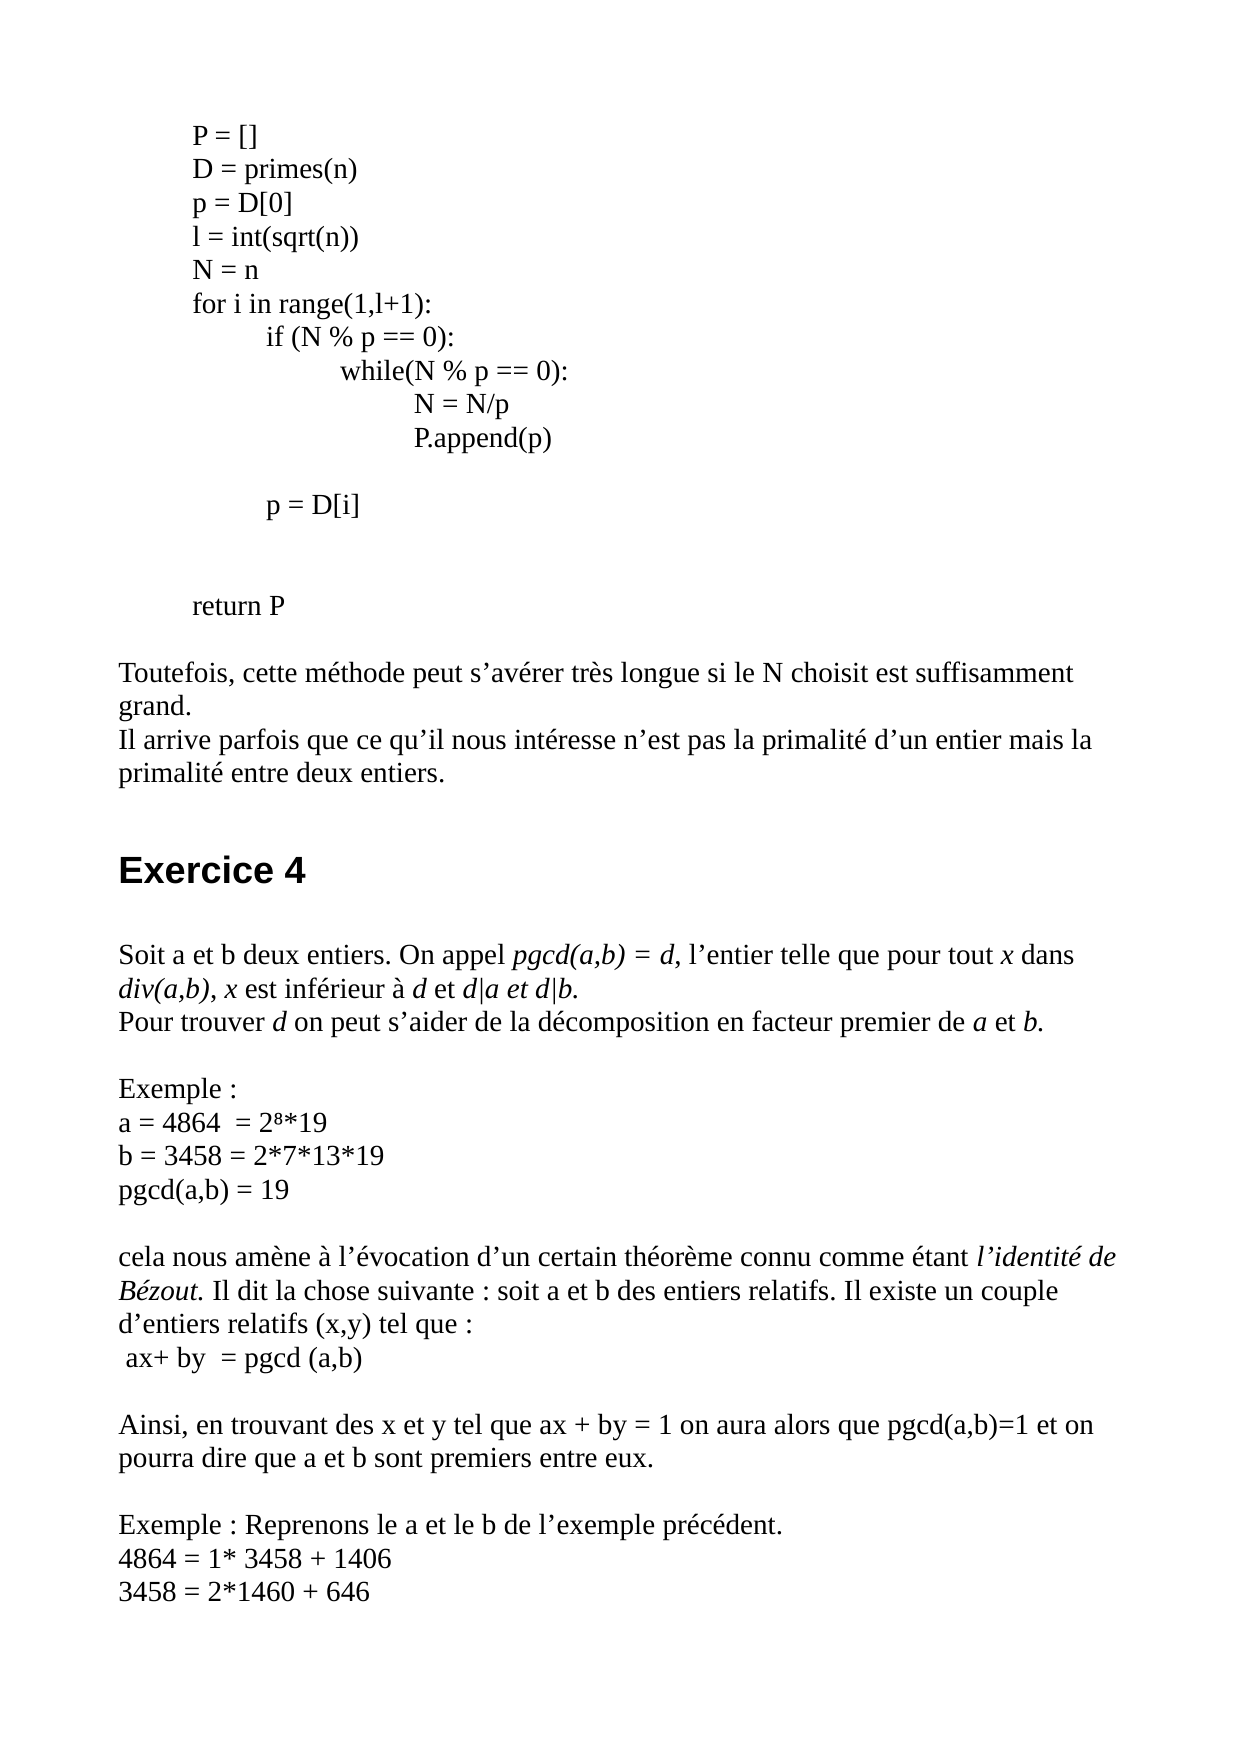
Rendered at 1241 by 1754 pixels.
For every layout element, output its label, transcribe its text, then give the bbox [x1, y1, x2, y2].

text p = D[0] [118, 185, 1122, 219]
text for i in range(1,l+1): [118, 286, 1122, 319]
text P.append(p) [118, 420, 1122, 453]
text while(N % p == 0): [118, 353, 1122, 386]
text a = 4864 = 2⁸*19 [118, 1105, 1122, 1138]
text N = N/p [118, 386, 1122, 420]
text if (N % p == 0): [118, 319, 1122, 353]
text N = n [118, 252, 1122, 286]
text Pour trouver d on peut s’aider de la décomposition en facteur premier de a et b. [118, 1004, 1122, 1038]
text Ainsi, en trouvant des x et y tel que ax + by = 1 on aura alors que pgcd(a,b)=1 et on pourra dire que a et b sont premiers entre eux. [118, 1407, 1122, 1474]
text 3458 = 2*1460 + 646 [118, 1574, 1122, 1608]
text pgcd(a,b) = 19 [118, 1172, 1122, 1206]
text Soit a et b deux entiers. On appel pgcd(a,b) = d, l’entier telle que pour tout x dans div(a,b), x est inférieur à d et d|a et d|b. [118, 937, 1122, 1004]
text p = D[i] [118, 487, 1122, 521]
text Exemple : [118, 1071, 1122, 1105]
text cela nous amène à l’évocation d’un certain théorème connu comme étant l’identité de Bézout. Il dit la chose suivante : soit a et b des entiers relatifs. Il existe un couple d’entiers relatifs (x,y) tel que : [118, 1239, 1122, 1340]
text l = int(sqrt(n)) [118, 219, 1122, 252]
text b = 3458 = 2*7*13*19 [118, 1138, 1122, 1172]
text 4864 = 1* 3458 + 1406 [118, 1541, 1122, 1574]
subtitle Exercice 4 [118, 847, 1122, 891]
text P = [] [118, 118, 1122, 152]
text Toutefois, cette méthode peut s’avérer très longue si le N choisit est suffisamment grand. [118, 655, 1122, 722]
text return P [118, 588, 1122, 621]
text D = primes(n) [118, 152, 1122, 185]
text Il arrive parfois que ce qu’il nous intéresse n’est pas la primalité d’un entier mais la primalité entre deux entiers. [118, 722, 1122, 789]
text ax+ by = pgcd (a,b) [118, 1340, 1122, 1373]
text Exemple : Reprenons le a et le b de l’exemple précédent. [118, 1507, 1122, 1541]
